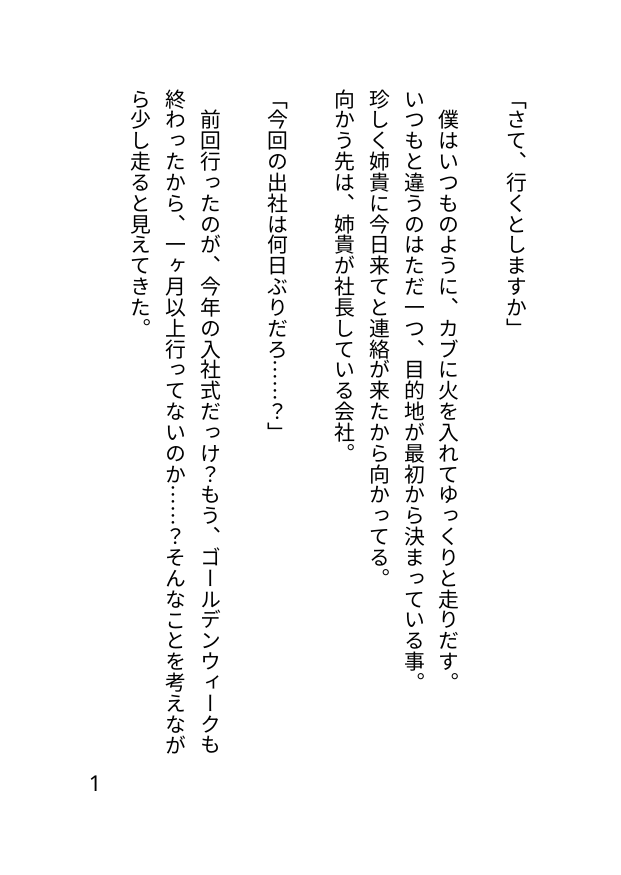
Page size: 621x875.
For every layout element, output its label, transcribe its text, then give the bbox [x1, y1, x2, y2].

text 僕はいつものように、カブに火を入れてゆっくりと走りだす。 [434, 88, 464, 768]
text 前回行ったのが、今年の入社式だっけ？もう、ゴールデンウィークも終わったから、一ヶ月以上行ってないのか……？そんなことを考えながら少し走ると見えてきた。 [126, 88, 226, 768]
text 「今回の出社は何日ぶりだろ……？」 [263, 88, 293, 768]
text いつもと違うのはただ一つ、目的地が最初から決まっている事。 [399, 88, 429, 768]
text 向かう先は、姉貴が社長している会社。 [330, 88, 360, 768]
text 「さて、行くとしますか」 [501, 88, 532, 768]
text 珍しく姉貴に今日来てと連絡が来たから向かってる。 [365, 88, 395, 768]
